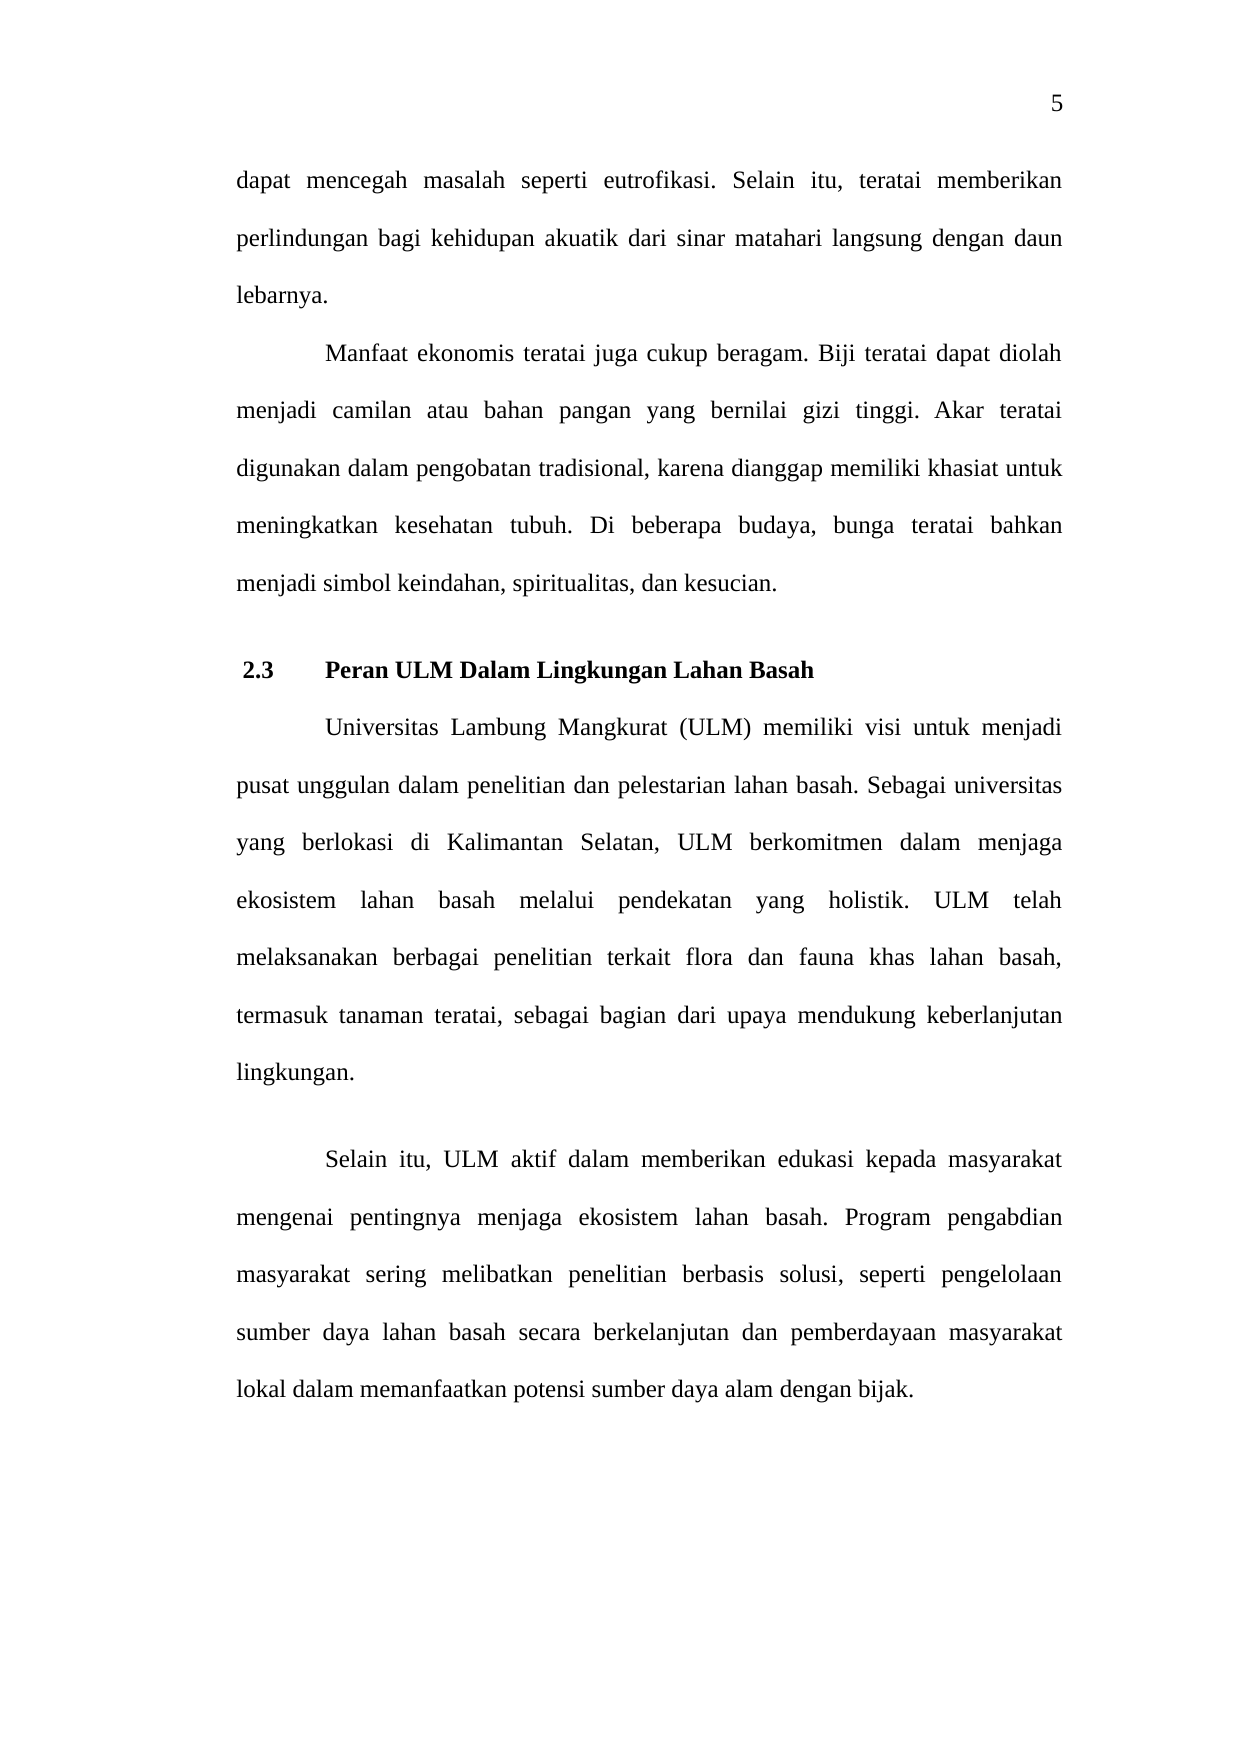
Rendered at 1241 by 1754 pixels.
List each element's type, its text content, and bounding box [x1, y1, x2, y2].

text Universitas Lambung Mangkurat (ULM) memiliki visi untuk menjadi pusat unggulan dalam penelitian dan pelestarian lahan basah. Sebagai universitas yang berlokasi di Kalimantan Selatan, ULM berkomitmen dalam menjaga ekosistem lahan basah melalui pendekatan yang holistik. ULM telah melaksanakan berbagai penelitian terkait flora dan fauna khas lahan basah, termasuk tanaman teratai, sebagai bagian dari upaya mendukung keberlanjutan lingkungan. [236, 712, 1063, 1086]
text Manfaat ekonomis teratai juga cukup beragam. Biji teratai dapat diolah menjadi camilan atau bahan pangan yang bernilai gizi tinggi. Akar teratai digunakan dalam pengobatan tradisional, karena dianggap memiliki khasiat untuk meningkatkan kesehatan tubuh. Di beberapa budaya, bunga teratai bahkan menjadi simbol keindahan, spiritualitas, dan kesucian. [236, 338, 1063, 597]
subtitle Peran ULM dalam Lingkungan Lahan Basah [236, 655, 1063, 683]
text Selain itu, ULM aktif dalam memberikan edukasi kepada masyarakat mengenai pentingnya menjaga ekosistem lahan basah. Program pengabdian masyarakat sering melibatkan penelitian berbasis solusi, seperti pengelolaan sumber daya lahan basah secara berkelanjutan dan pemberdayaan masyarakat lokal dalam memanfaatkan potensi sumber daya alam dengan bijak. [236, 1144, 1063, 1403]
text dapat mencegah masalah seperti eutrofikasi. Selain itu, teratai memberikan perlindungan bagi kehidupan akuatik dari sinar matahari langsung dengan daun lebarnya. [236, 165, 1063, 309]
